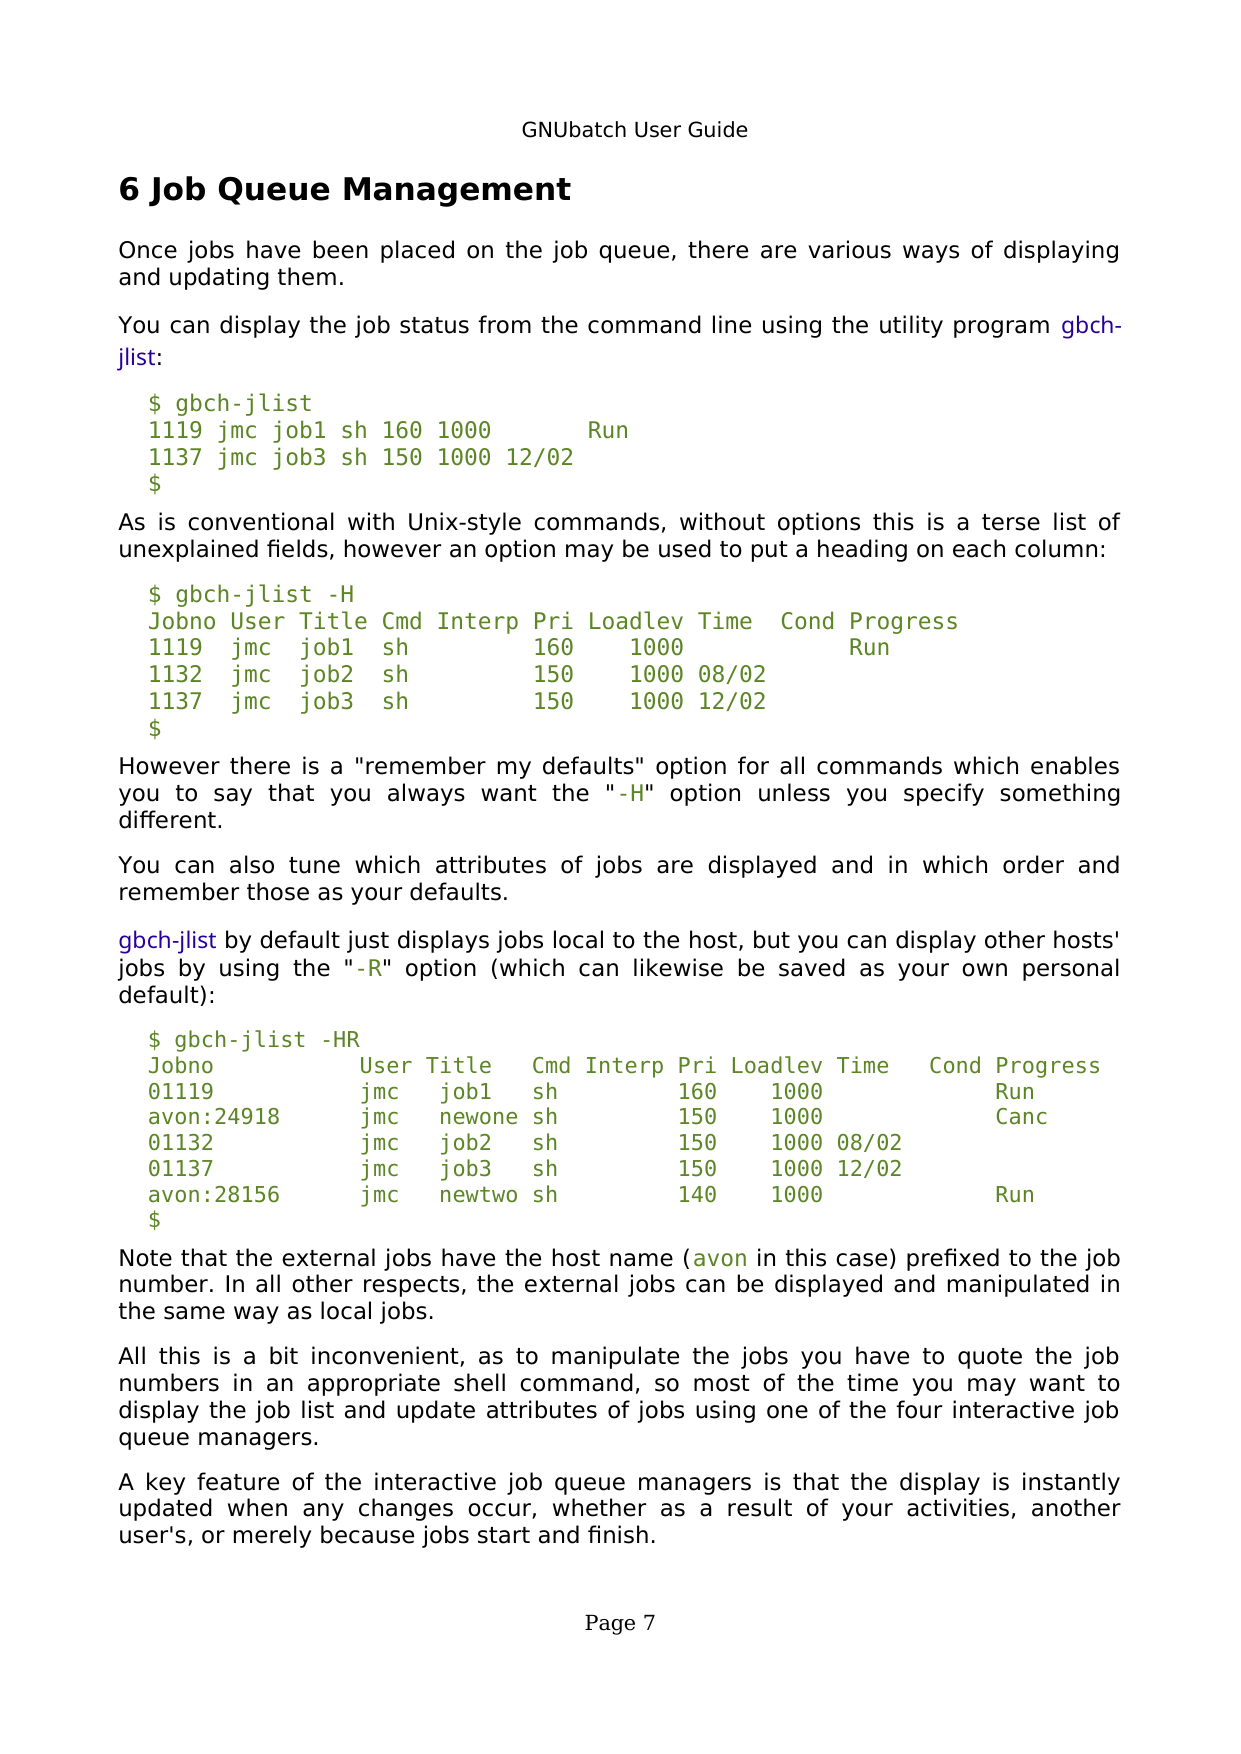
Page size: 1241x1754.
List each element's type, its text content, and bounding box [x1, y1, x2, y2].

text However there is a "remember my defaults" option for all commands which enables you to say that you always want the "-H" option unless you specify something different. [118, 753, 1122, 834]
text 1119 jmc job1 sh 160 1000 Run [148, 634, 1122, 661]
text $ gbch-jlist [148, 390, 1122, 417]
text Once jobs have been placed on the job queue, there are various ways of displaying and updating them. [118, 238, 1122, 291]
text Jobno User Title Cmd Interp Pri Loadlev Time Cond Progress [148, 1053, 1122, 1078]
text 1132 jmc job2 sh 150 1000 08/02 [148, 661, 1122, 688]
text You can display the job status from the command line using the utility program gbch-jlist: [118, 309, 1122, 372]
text 01132 jmc job2 sh 150 1000 08/02 [148, 1130, 1122, 1156]
text 1137 jmc job3 sh 150 1000 12/02 [148, 688, 1122, 715]
subtitle Job Queue Management [118, 172, 1122, 208]
text avon:24918 jmc newone sh 150 1000 Canc [148, 1104, 1122, 1130]
text 01137 jmc job3 sh 150 1000 12/02 [148, 1156, 1122, 1181]
text Note that the external jobs have the host name (avon in this case) prefixed to the job number. In all other respects, the external jobs can be displayed and manipulated in the same way as local jobs. [118, 1245, 1122, 1325]
text $ [148, 1207, 1122, 1233]
text You can also tune which attributes of jobs are displayed and in which order and remember those as your defaults. [118, 852, 1122, 906]
text $ [148, 471, 1122, 497]
text As is conventional with Unix-style commands, without options this is a terse list of unexplained fields, however an option may be used to put a heading on each column: [118, 509, 1122, 563]
text $ [148, 715, 1122, 742]
text 1119 jmc job1 sh 160 1000 Run [148, 417, 1122, 444]
text A key feature of the interactive job queue managers is that the display is instantly updated when any changes occur, whether as a result of your activities, another user's, or merely because jobs start and finish. [118, 1469, 1122, 1549]
text avon:28156 jmc newtwo sh 140 1000 Run [148, 1181, 1122, 1207]
text 1137 jmc job3 sh 150 1000 12/02 [148, 444, 1122, 471]
text All this is a bit inconvenient, as to manipulate the jobs you have to quote the job numbers in an appropriate shell command, so most of the time you may want to display the job list and update attributes of jobs using one of the four interactive job queue managers. [118, 1343, 1122, 1450]
text Jobno User Title Cmd Interp Pri Loadlev Time Cond Progress [148, 608, 1122, 634]
text $ gbch-jlist -HR [148, 1027, 1122, 1053]
text gbch-jlist by default just displays jobs local to the host, but you can display other hosts' jobs by using the "-R" option (which can likewise be saved as your own personal default): [118, 924, 1122, 1009]
text $ gbch-jlist -H [148, 581, 1122, 608]
text 01119 jmc job1 sh 160 1000 Run [148, 1078, 1122, 1104]
